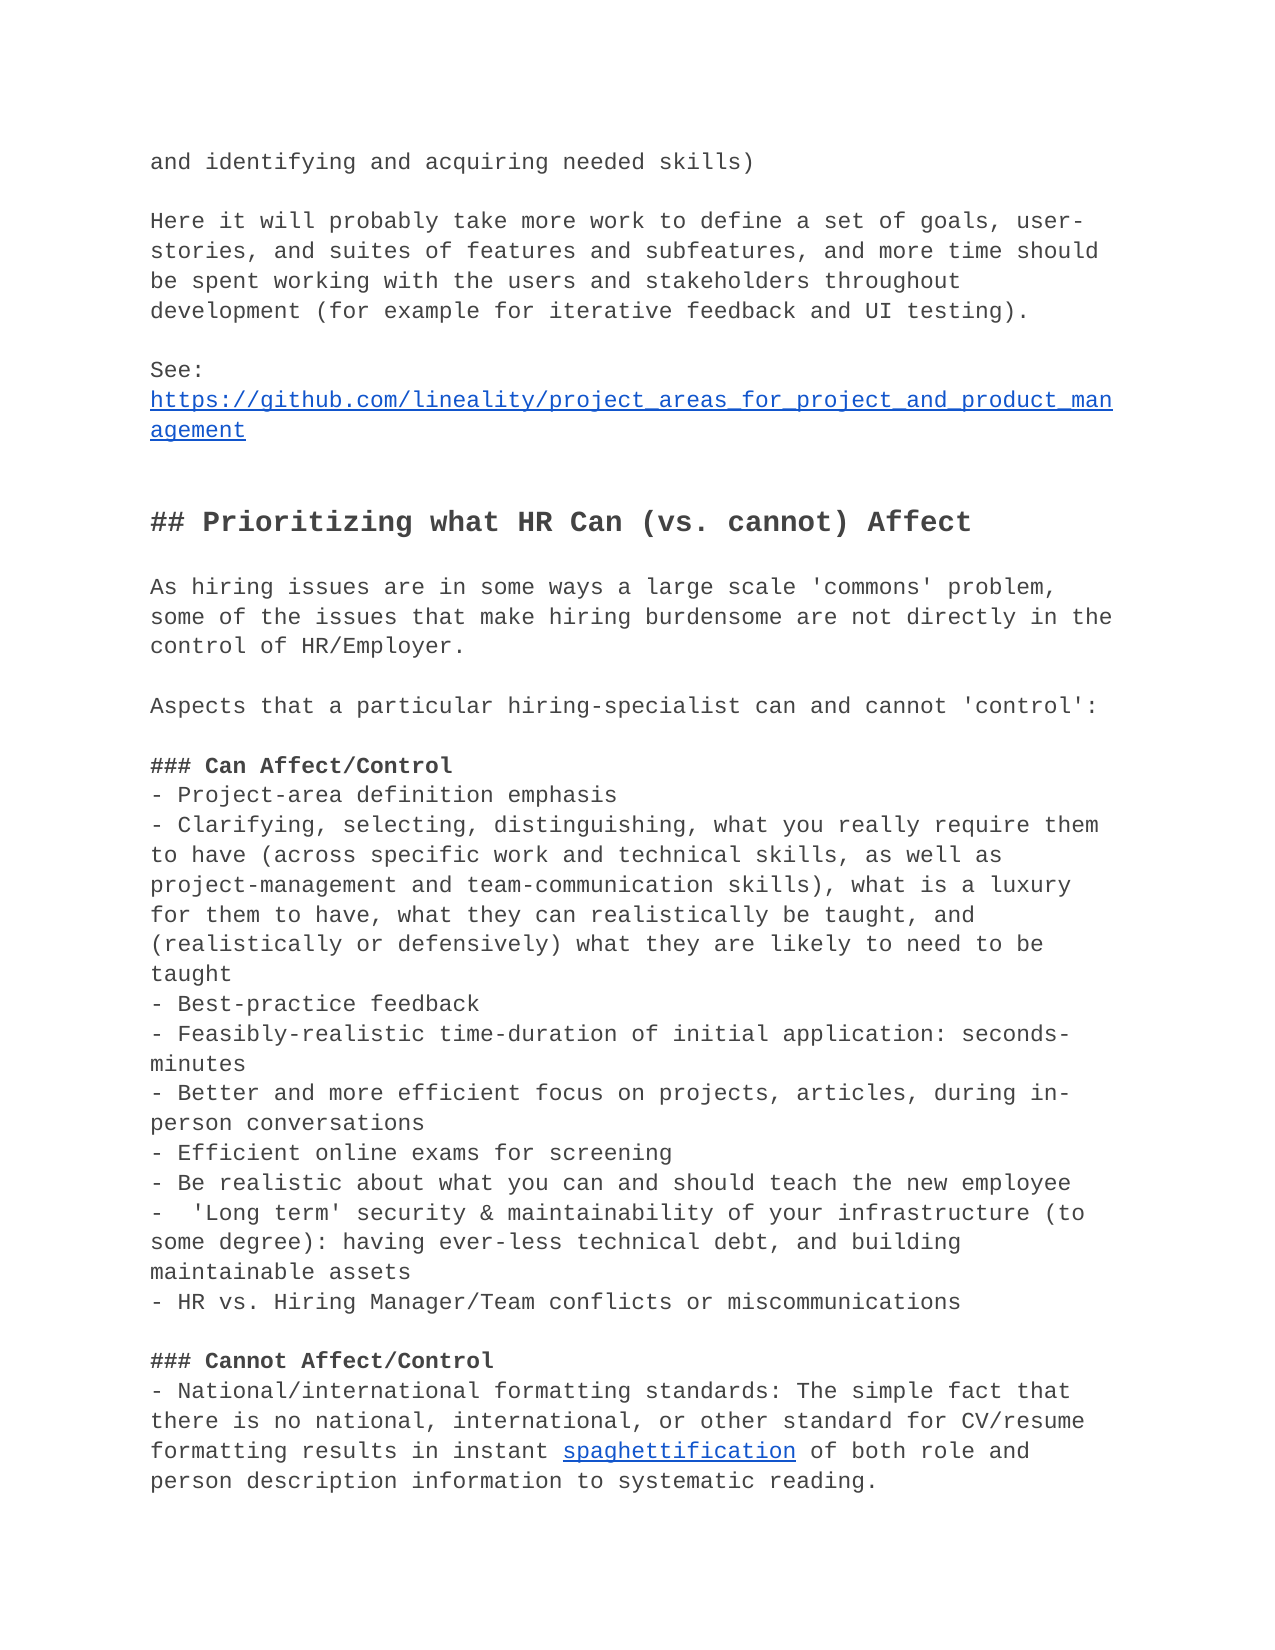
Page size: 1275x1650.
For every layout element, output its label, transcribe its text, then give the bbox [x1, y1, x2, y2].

text ### Cannot Affect/Control [150, 1350, 1125, 1376]
text - Better and more efficient focus on projects, articles, during in-person conversations [150, 1082, 1125, 1137]
text - Clarifying, selecting, distinguishing, what you really require them to have (across specific work and technical skills, as well as project-management and team-communication skills), what is a luxury for them to have, what they can realistically be taught, and (realistically or defensively) what they are likely to need to be taught [150, 813, 1125, 988]
text - Efficient online exams for screening [150, 1141, 1125, 1167]
text Aspects that a particular hiring-specialist can and cannot 'control': [150, 694, 1125, 720]
text - Project-area definition emphasis [150, 784, 1125, 810]
text As hiring issues are in some ways a large scale 'commons' problem, some of the issues that make hiring burdensome are not directly in the control of HR/Employer. [150, 575, 1125, 661]
text - National/international formatting standards: The simple fact that there is no national, international, or other standard for CV/resume formatting results in instant spaghettification of both role and person description information to systematic reading. [150, 1379, 1125, 1495]
text - Feasibly-realistic time-duration of initial application: seconds-minutes [150, 1022, 1125, 1078]
text and identifying and acquiring needed skills) [150, 150, 1125, 176]
text Here it will probably take more work to define a set of goals, user-stories, and suites of features and subfeatures, and more time should be spent working with the users and stakeholders throughout development (for example for iterative feedback and UI testing). [150, 209, 1125, 325]
text - Be realistic about what you can and should teach the new employee [150, 1171, 1125, 1197]
text - HR vs. Hiring Manager/Team conflicts or miscommunications [150, 1290, 1125, 1316]
text ### Can Affect/Control [150, 754, 1125, 780]
text ## Prioritizing what HR Can (vs. cannot) Affect [150, 507, 1125, 541]
text See: https://github.com/lineality/project_areas_for_project_and_product_management [150, 358, 1125, 444]
text - 'Long term' security & maintainability of your infrastructure (to some degree): having ever-less technical debt, and building maintainable assets [150, 1201, 1125, 1286]
text - Best-practice feedback [150, 992, 1125, 1018]
